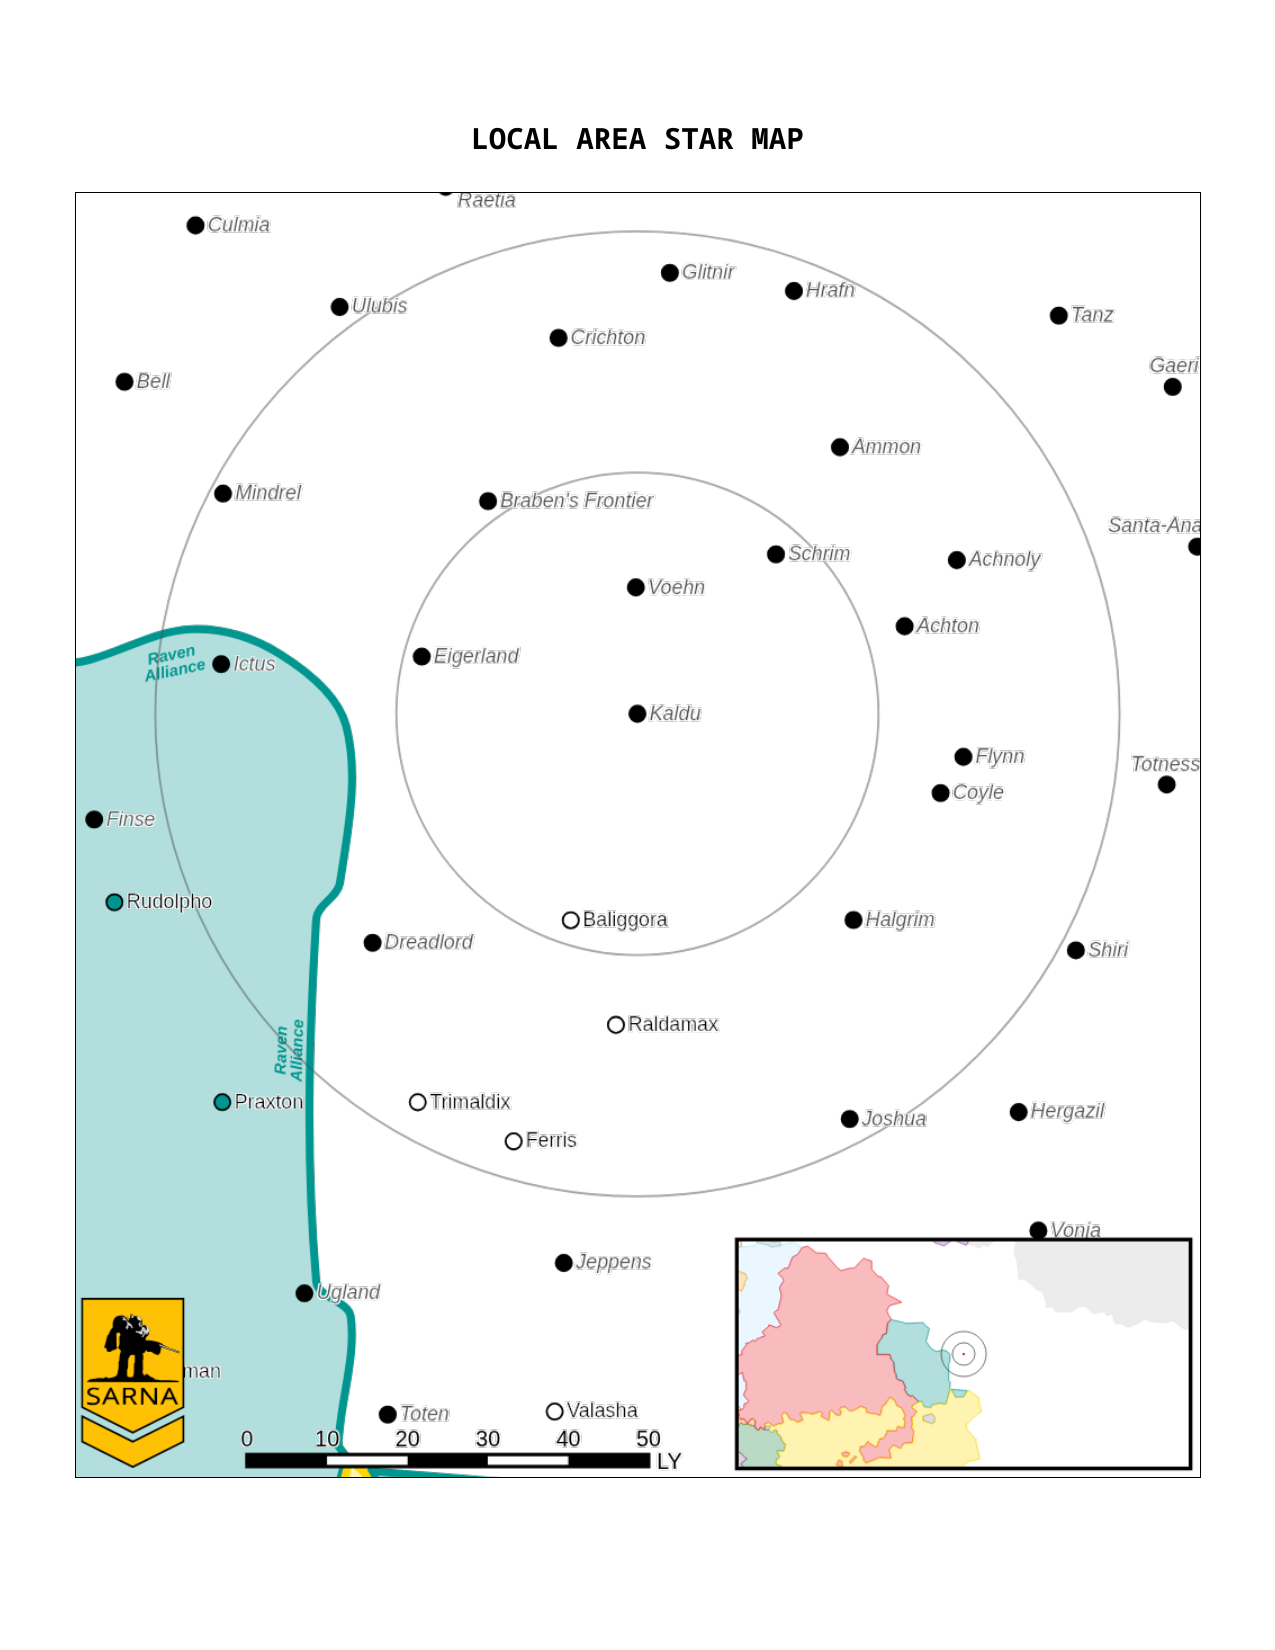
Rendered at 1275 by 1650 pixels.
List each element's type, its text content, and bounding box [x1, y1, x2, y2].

picture [76, 193, 1200, 1477]
subtitle LOCAL AREA STAR MAP [75, 75, 1200, 158]
